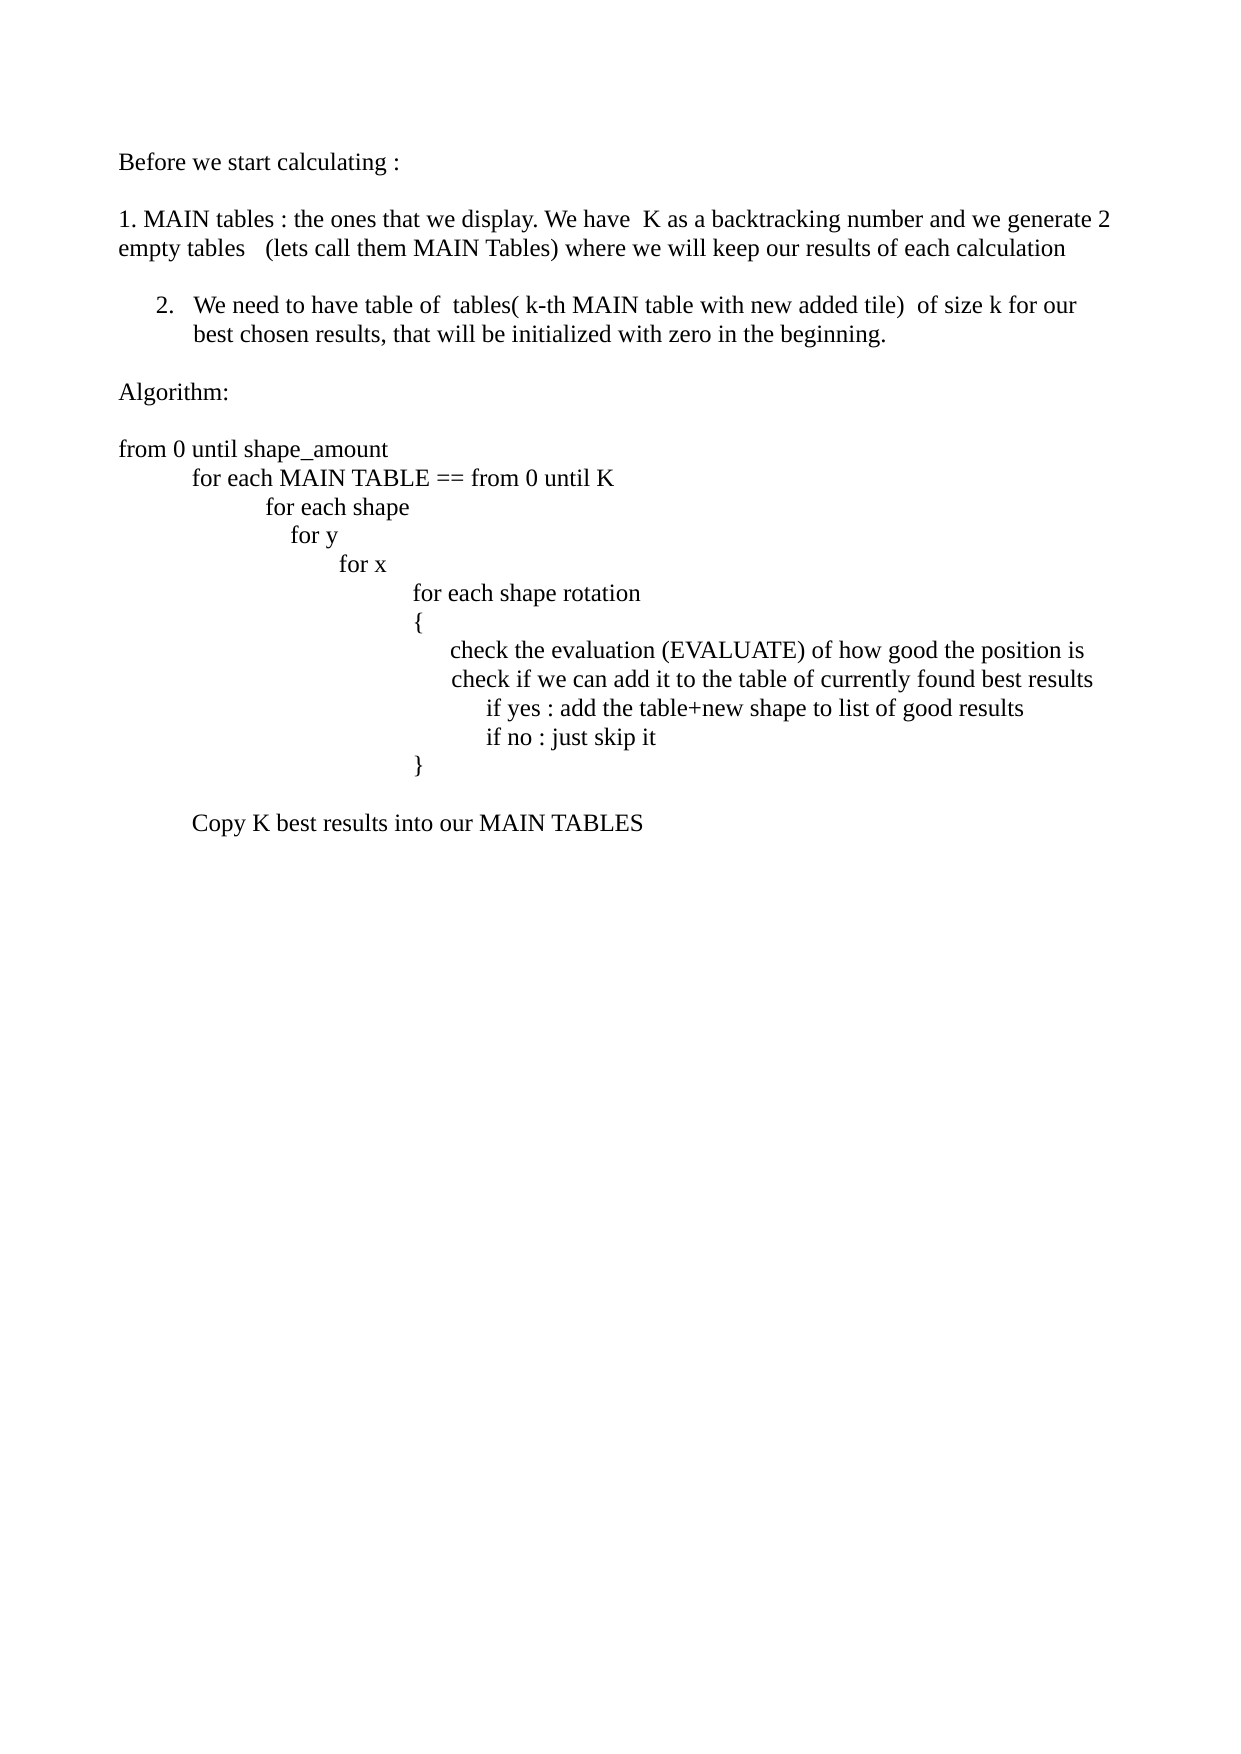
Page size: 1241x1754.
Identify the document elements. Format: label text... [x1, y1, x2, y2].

text for x [118, 549, 1122, 578]
text for each shape rotation [118, 578, 1122, 607]
text check the evaluation (EVALUATE) of how good the position is [118, 636, 1122, 664]
text } [118, 751, 1122, 808]
text Before we start calculating : 1. MAIN tables : the ones that we display. We have K as a backtracking number and we generate 2 empty tables (lets call them MAIN Tables) where we will keep our results of each calculation [118, 147, 1122, 262]
text for each shape [118, 492, 1122, 521]
text check if we can add it to the table of currently found best results [118, 664, 1122, 693]
text for each MAIN TABLE == from 0 until K [118, 463, 1122, 492]
text from 0 until shape_amount [118, 434, 1122, 463]
list We need to have table of tables( k-th MAIN table with new added tile) of size k for our best chosen results, that will be initialized with zero in the beginning. [156, 291, 1122, 348]
text if yes : add the table+new shape to list of good results [118, 693, 1122, 722]
text if no : just skip it [118, 722, 1122, 751]
text for y [118, 521, 1122, 549]
text { [118, 607, 1122, 636]
text Algorithm: [118, 377, 1122, 406]
text Copy K best results into our MAIN TABLES [118, 808, 1122, 837]
